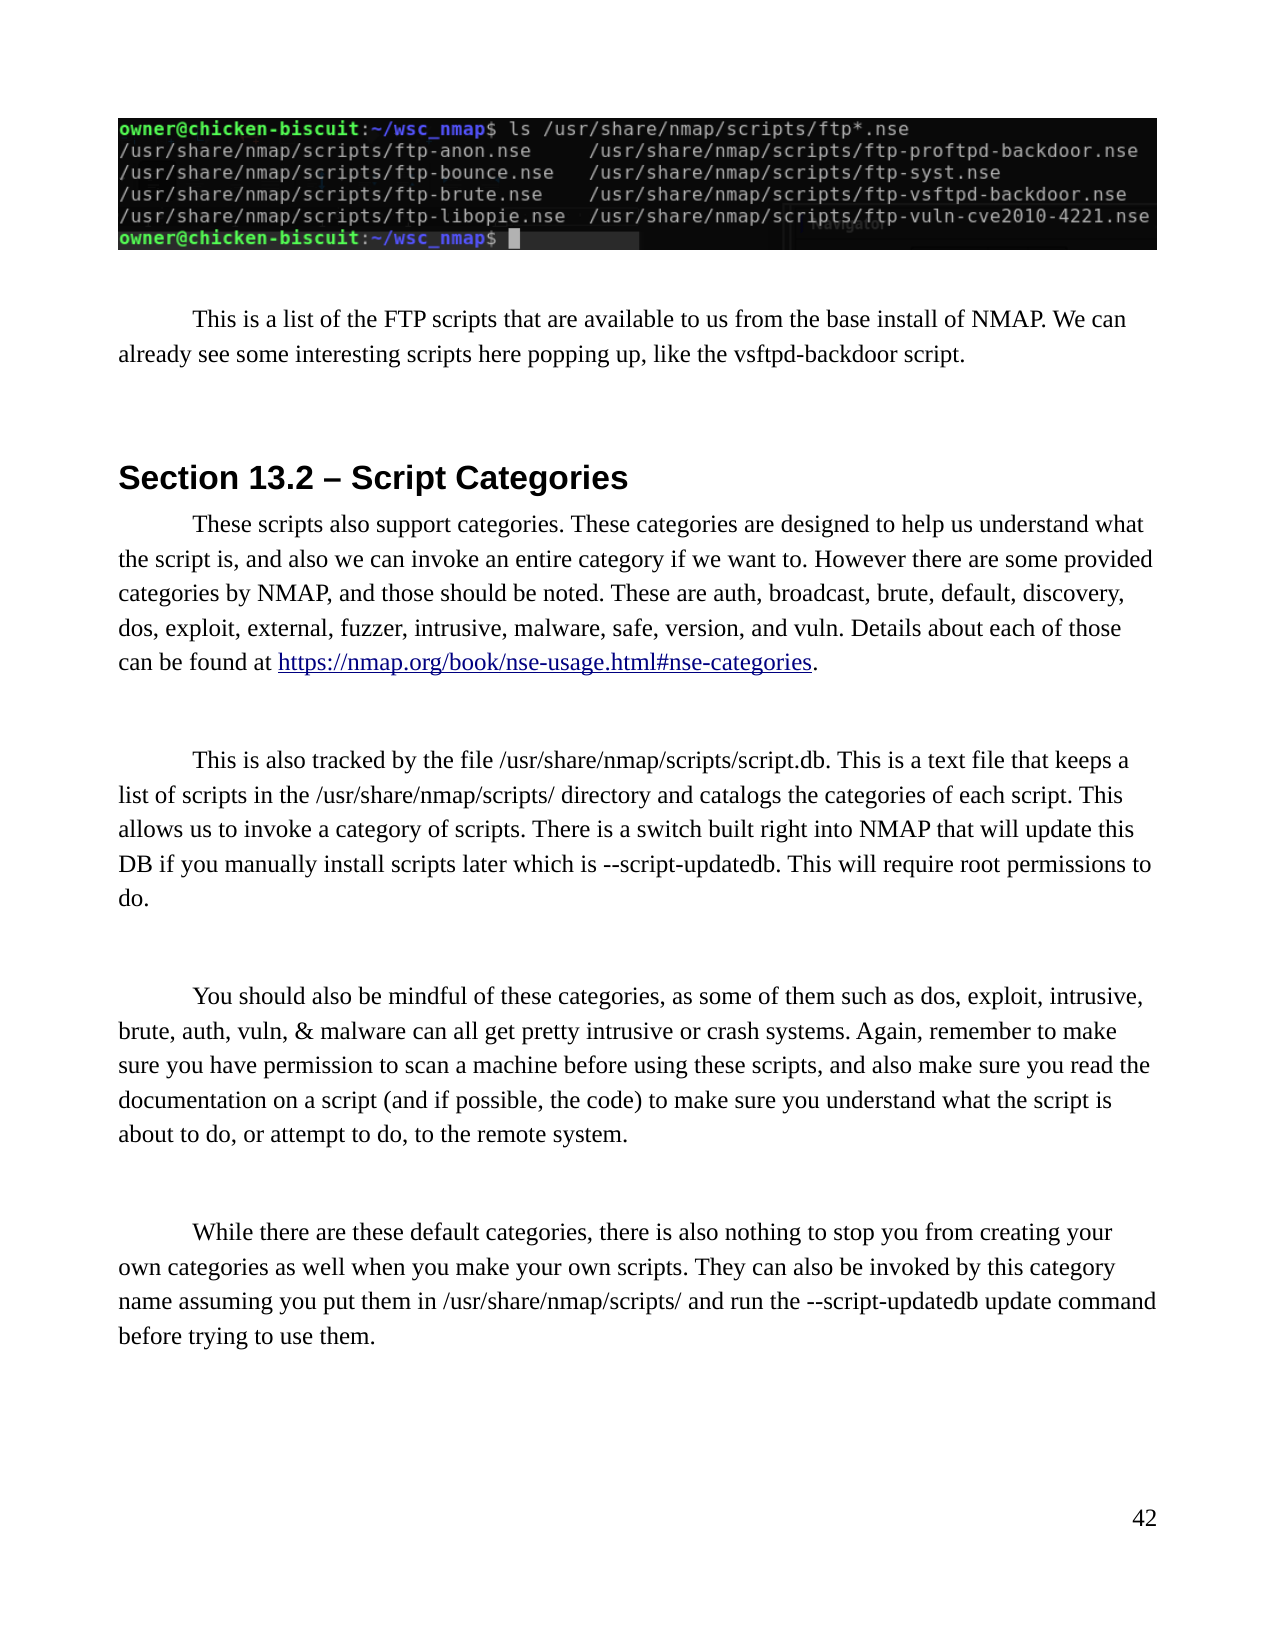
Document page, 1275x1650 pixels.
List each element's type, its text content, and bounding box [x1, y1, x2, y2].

text You should also be mindful of these categories, as some of them such as dos, exploit, intrusive, brute, auth, vuln, & malware can all get pretty intrusive or crash systems. Again, remember to make sure you have permission to scan a machine before using these scripts, and also make sure you read the documentation on a script (and if possible, the code) to make sure you understand what the script is about to do, or attempt to do, to the remote system. [118, 981, 1157, 1148]
text This is a list of the FTP scripts that are available to us from the base install of NMAP. We can already see some interesting scripts here popping up, like the vsftpd-backdoor script. [118, 304, 1157, 368]
text This is also tracked by the file /usr/share/nmap/scripts/script.db. This is a text file that keeps a list of scripts in the /usr/share/nmap/scripts/ directory and catalogs the categories of each script. This allows us to invoke a category of scripts. There is a switch built right into NMAP that will update this DB if you manually install scripts later which is --script-updatedb. This will require root permissions to do. [118, 745, 1157, 912]
picture [118, 118, 1157, 250]
text While there are these default categories, there is also nothing to stop you from creating your own categories as well when you make your own scripts. They can also be invoked by this category name assuming you put them in /usr/share/nmap/scripts/ and run the --script-updatedb update command before trying to use them. [118, 1217, 1157, 1349]
text These scripts also support categories. These categories are designed to help us understand what the script is, and also we can invoke an entire category if we want to. However there are some provided categories by NMAP, and those should be noted. These are auth, broadcast, brute, default, discovery, dos, exploit, external, fuzzer, intrusive, malware, safe, version, and vuln. Details about each of those can be found at https://nmap.org/book/nse-usage.html#nse-categories. [118, 509, 1157, 676]
subtitle Section 13.2 – Script Categories [118, 458, 1157, 497]
